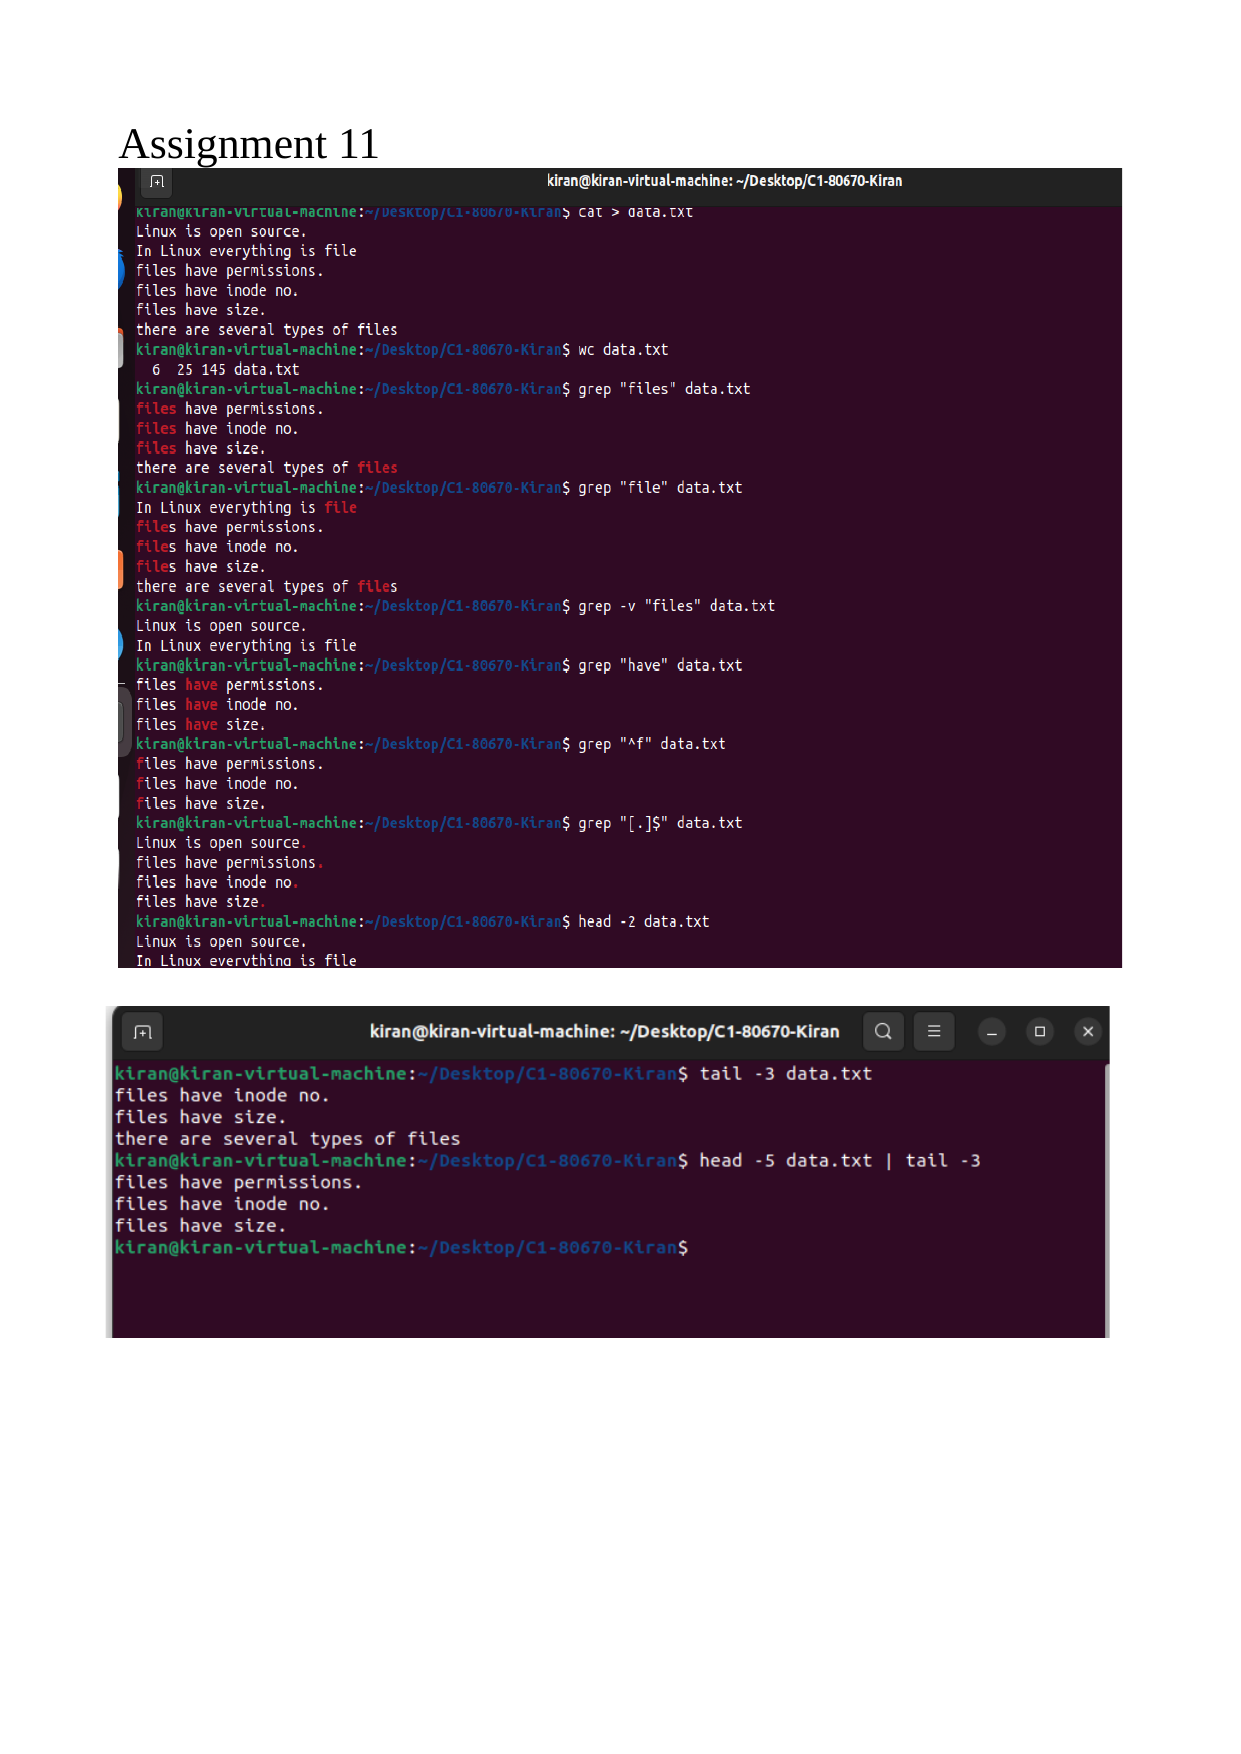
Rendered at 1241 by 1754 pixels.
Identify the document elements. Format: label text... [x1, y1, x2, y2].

text Assignment 11 [118, 118, 1122, 168]
picture [105, 1006, 1110, 1338]
picture [118, 168, 1123, 968]
